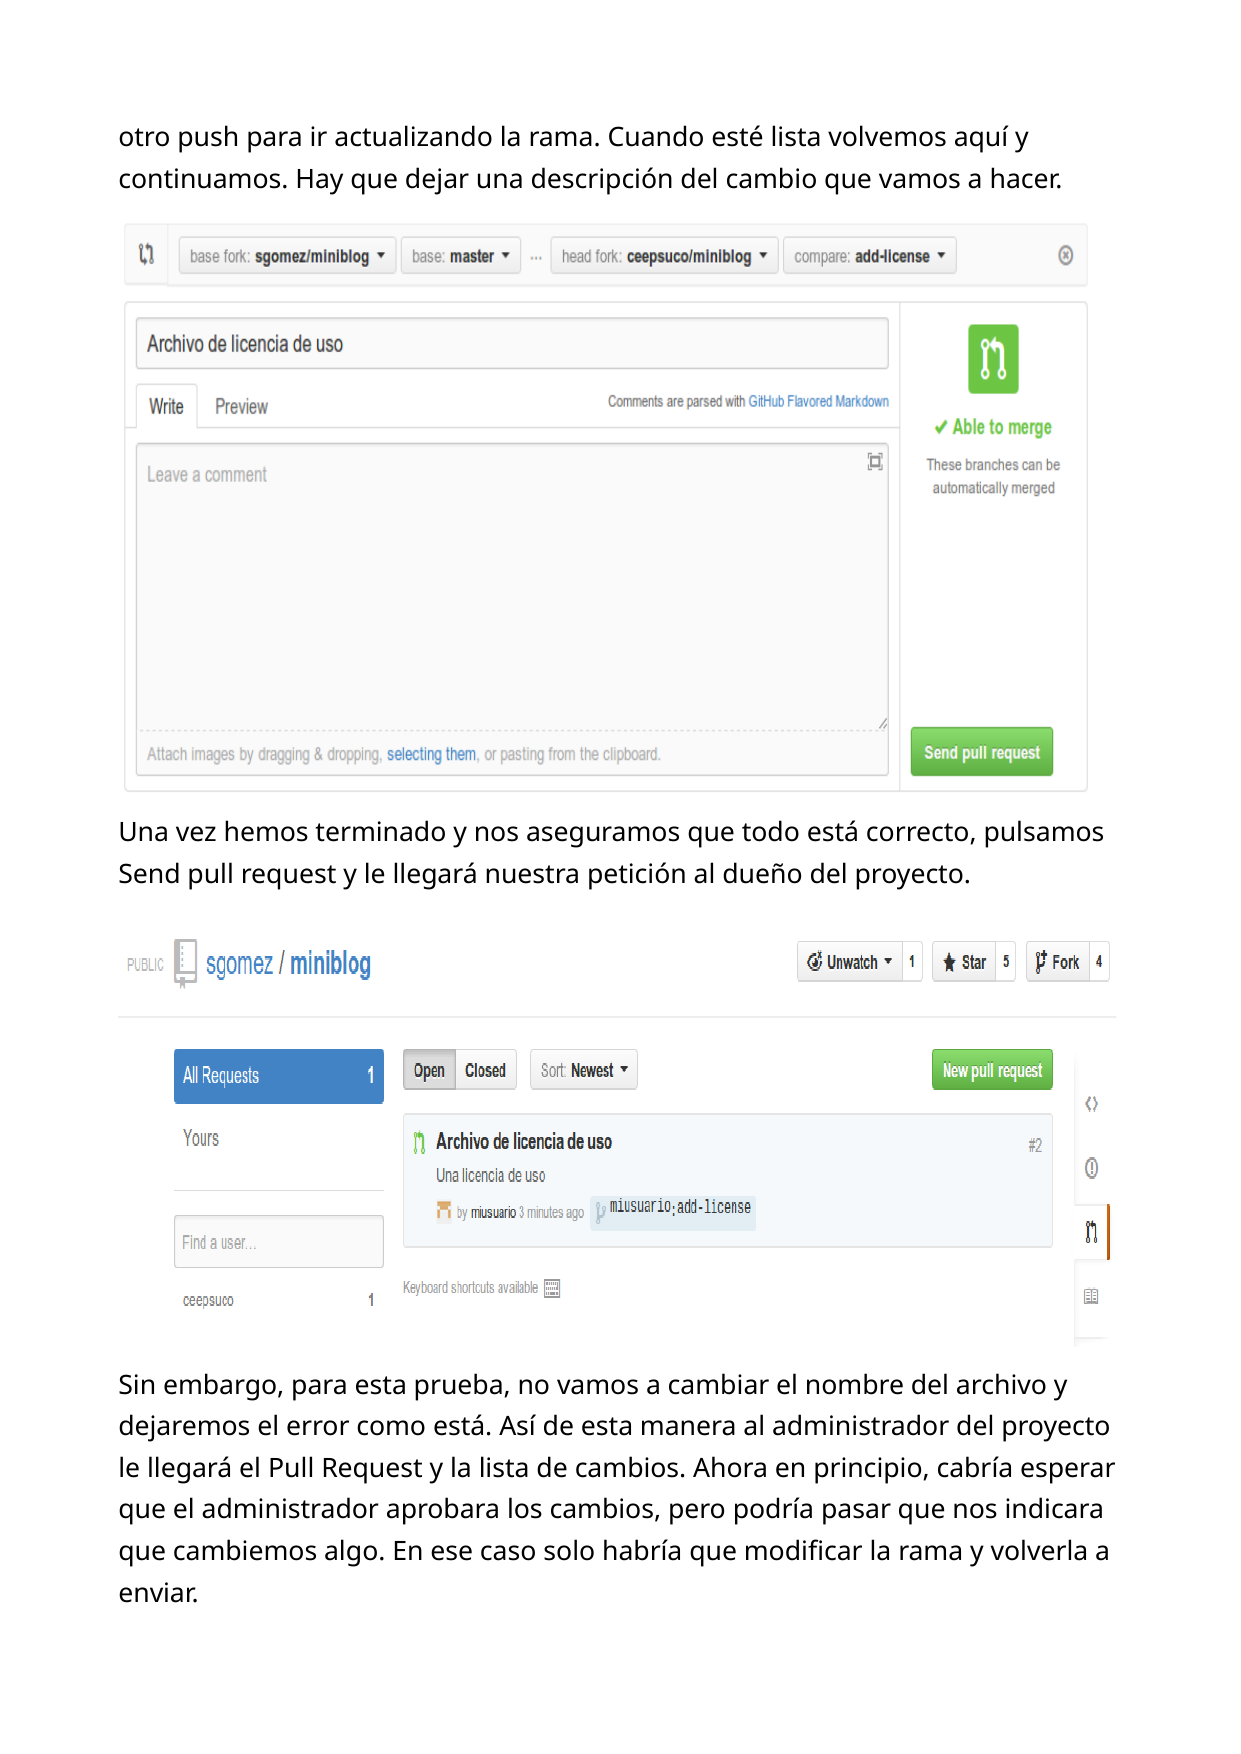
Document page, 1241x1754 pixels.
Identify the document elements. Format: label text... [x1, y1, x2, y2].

text otro push para ir actualizando la rama. Cuando esté lista volvemos aquí y continuamos. Hay que dejar una descripción del cambio que vamos a hacer. [118, 118, 1122, 196]
text Una vez hemos terminado y nos aseguramos que todo está correcto, pulsamos Send pull request y le llegará nuestra petición al dueño del proyecto. [118, 813, 1122, 891]
picture [118, 215, 1092, 795]
picture [118, 911, 1117, 1347]
text Sin embargo, para esta prueba, no vamos a cambiar el nombre del archivo y dejaremos el error como está. Así de esta manera al administrador del proyecto le llegará el Pull Request y la lista de cambios. Ahora en principio, cabría esperar que el administrador aprobara los cambios, pero podría pasar que nos indicara que cambiemos algo. En ese caso solo habría que modificar la rama y volverla a enviar. [118, 1366, 1122, 1610]
